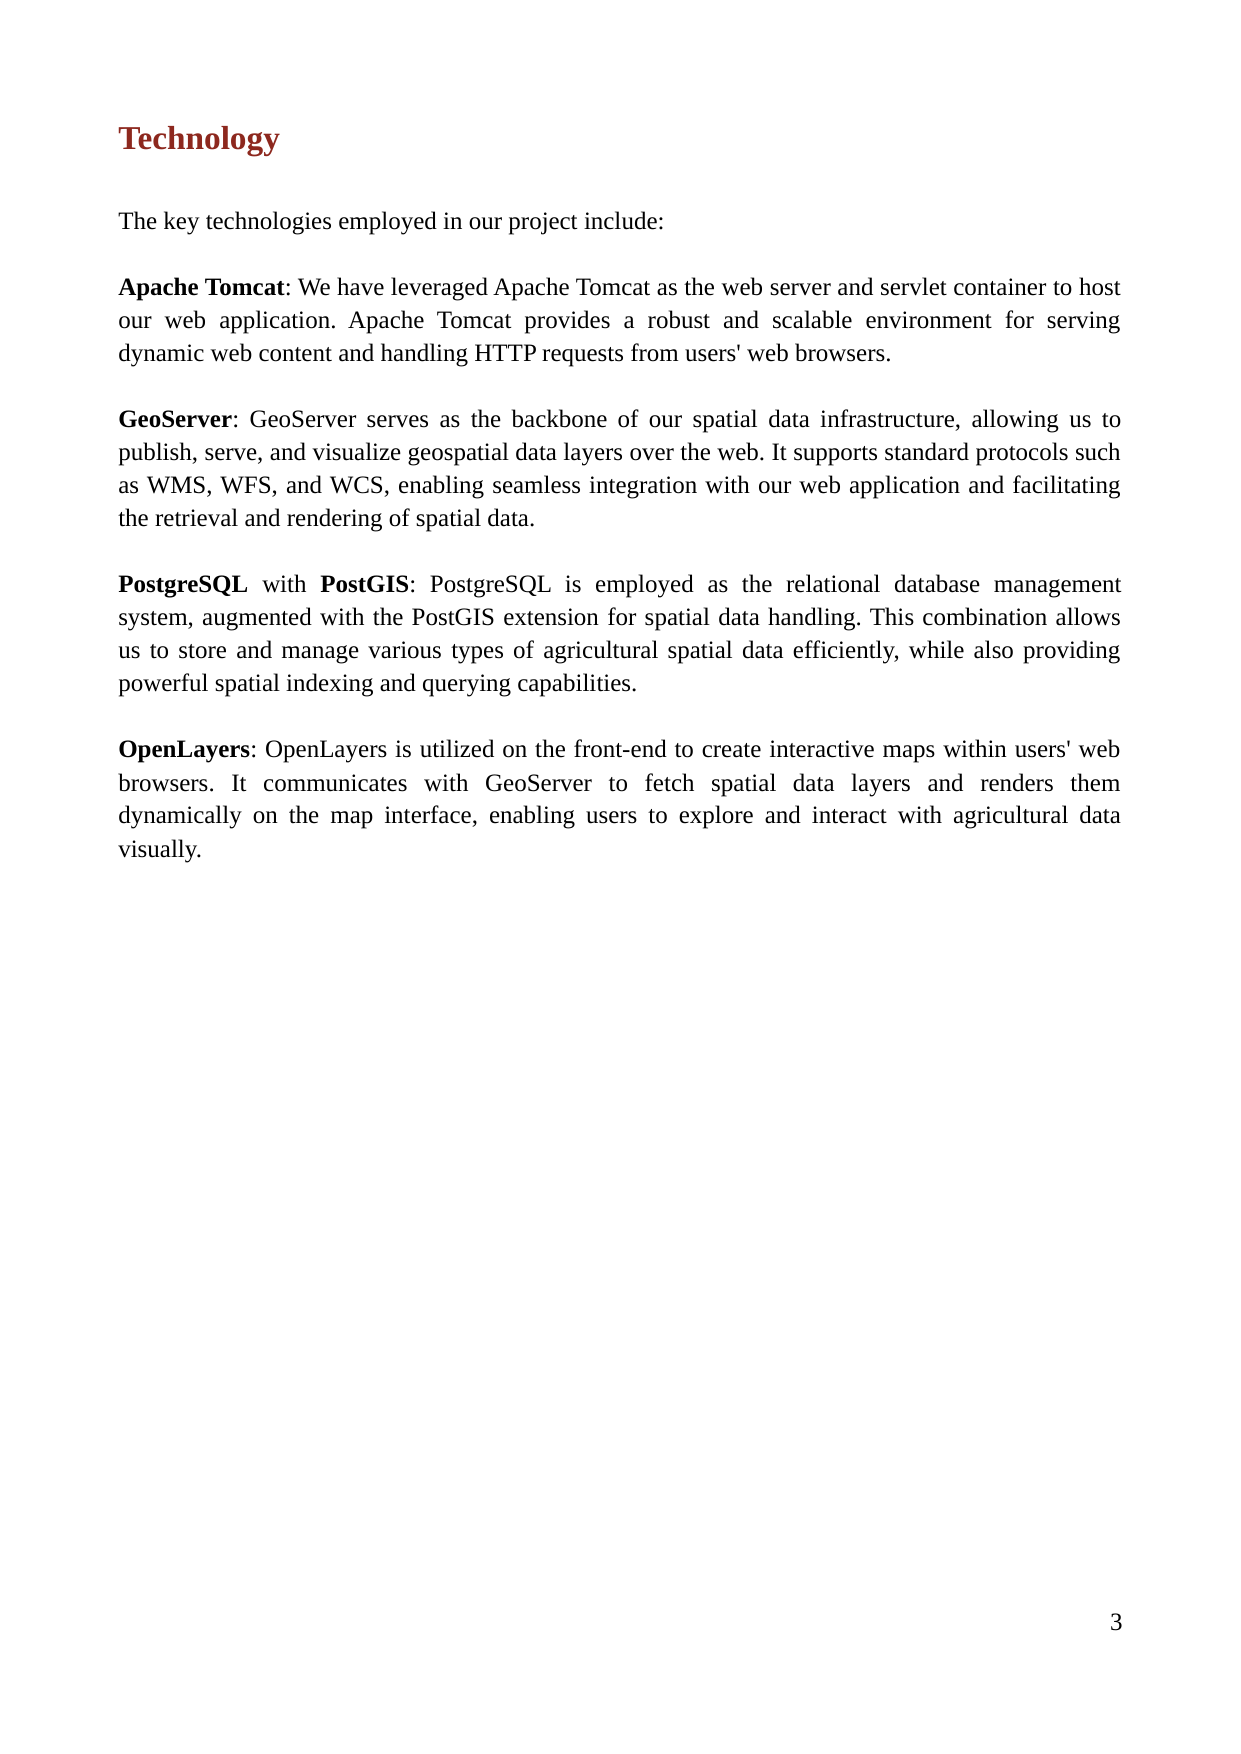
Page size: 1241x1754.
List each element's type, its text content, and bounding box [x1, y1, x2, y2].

text Apache Tomcat: We have leveraged Apache Tomcat as the web server and servlet container to host our web application. Apache Tomcat provides a robust and scalable environment for serving dynamic web content and handling HTTP requests from users' web browsers. [118, 272, 1122, 367]
text GeoServer: GeoServer serves as the backbone of our spatial data infrastructure, allowing us to publish, serve, and visualize geospatial data layers over the web. It supports standard protocols such as WMS, WFS, and WCS, enabling seamless integration with our web application and facilitating the retrieval and rendering of spatial data. [118, 404, 1122, 532]
text The key technologies employed in our project include: [118, 206, 1122, 235]
text OpenLayers: OpenLayers is utilized on the front-end to create interactive maps within users' web browsers. It communicates with GeoServer to fetch spatial data layers and renders them dynamically on the map interface, enabling users to explore and interact with agricultural data visually. [118, 734, 1122, 862]
text Technology [118, 118, 1122, 156]
text PostgreSQL with PostGIS: PostgreSQL is employed as the relational database management system, augmented with the PostGIS extension for spatial data handling. This combination allows us to store and manage various types of agricultural spatial data efficiently, while also providing powerful spatial indexing and querying capabilities. [118, 569, 1122, 697]
